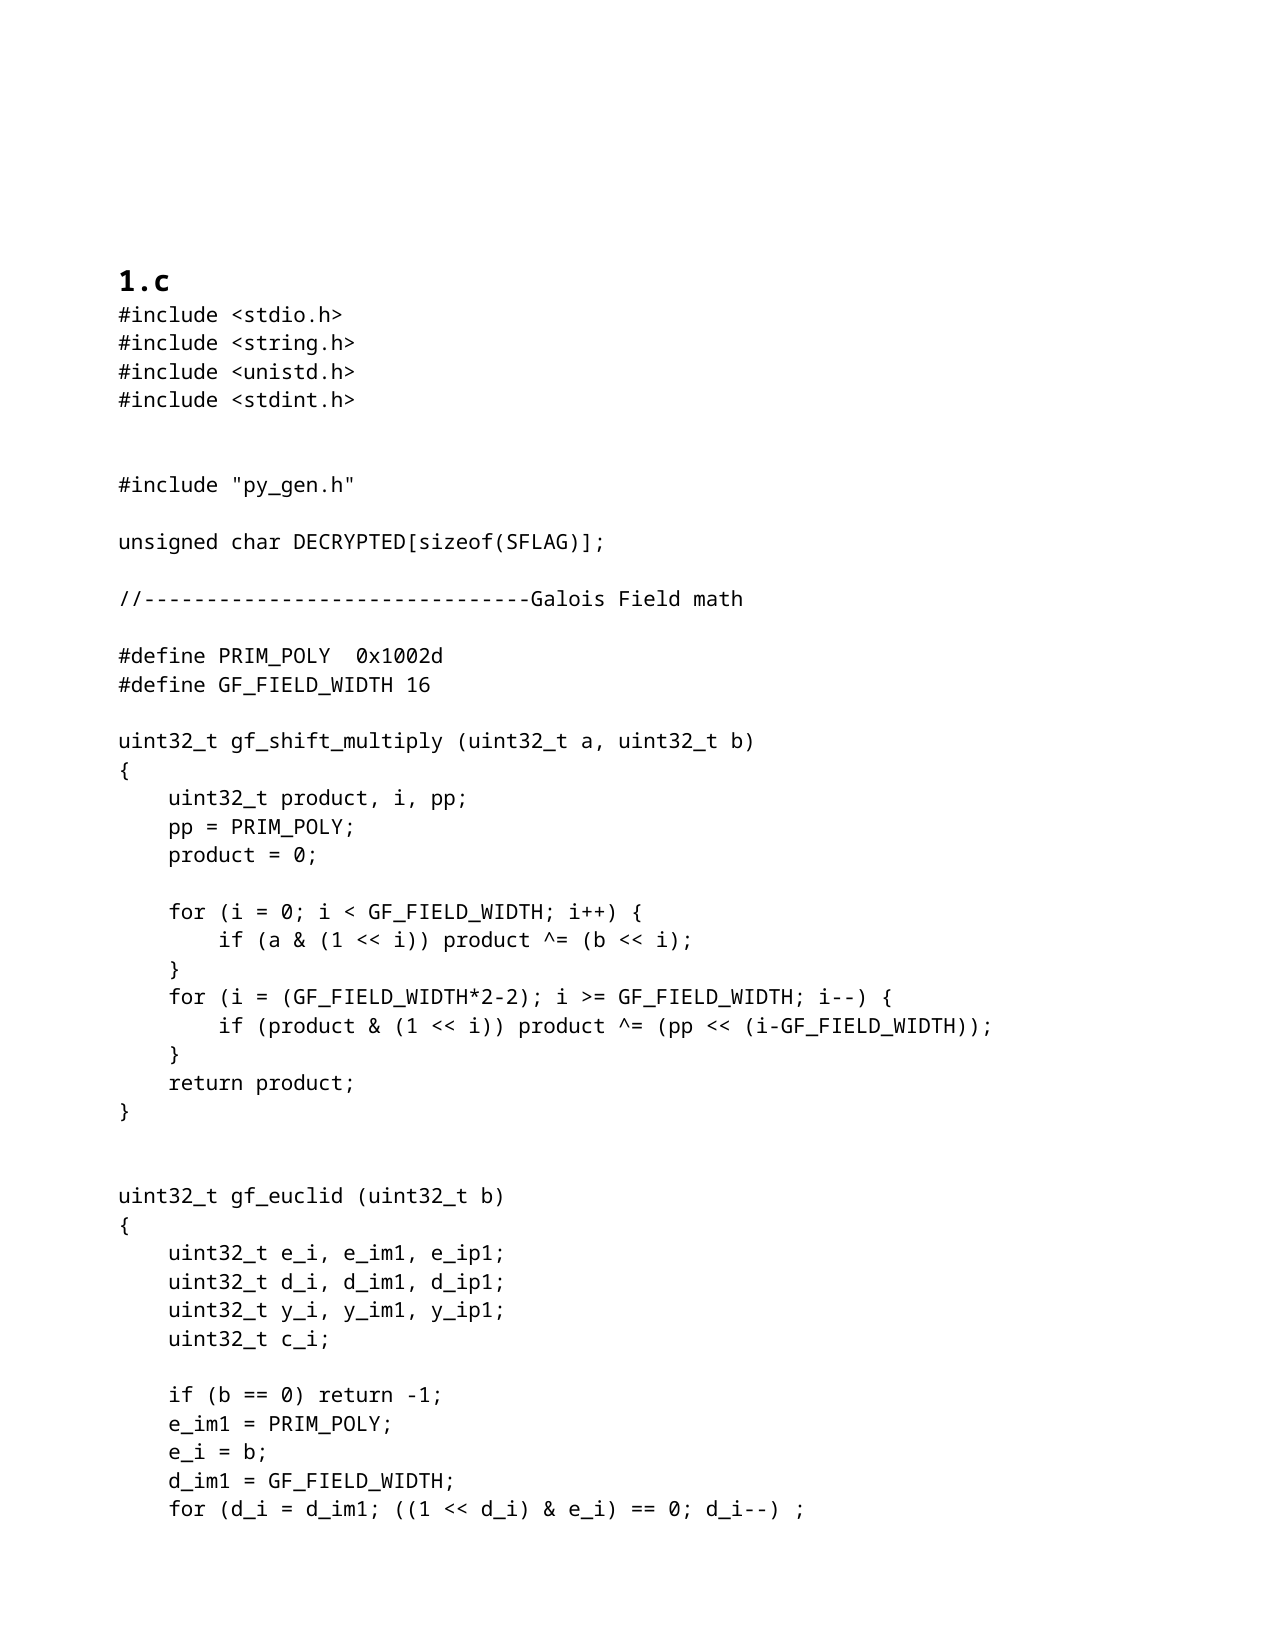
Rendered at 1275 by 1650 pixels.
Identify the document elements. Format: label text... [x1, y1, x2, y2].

text for (i = (GF_FIELD_WIDTH*2-2); i >= GF_FIELD_WIDTH; i--) { [118, 982, 1157, 1011]
text pp = PRIM_POLY; [118, 812, 1157, 840]
text { [118, 1210, 1157, 1238]
text if (product & (1 << i)) product ^= (pp << (i-GF_FIELD_WIDTH)); [118, 1011, 1157, 1039]
text for (d_i = d_im1; ((1 << d_i) & e_i) == 0; d_i--) ; [118, 1494, 1157, 1523]
text } [118, 1096, 1157, 1125]
text product = 0; [118, 840, 1157, 869]
text if (a & (1 << i)) product ^= (b << i); [118, 926, 1157, 954]
text #include <stdint.h> [118, 385, 1157, 414]
text #include <string.h> [118, 328, 1157, 357]
text e_im1 = PRIM_POLY; [118, 1409, 1157, 1437]
text 1.c [118, 260, 1157, 300]
text d_im1 = GF_FIELD_WIDTH; [118, 1466, 1157, 1494]
text uint32_t c_i; [118, 1324, 1157, 1352]
text { [118, 755, 1157, 783]
text uint32_t e_i, e_im1, e_ip1; [118, 1238, 1157, 1267]
text #include <unistd.h> [118, 357, 1157, 385]
text //-------------------------------Galois Field math [118, 584, 1157, 613]
text unsigned char DECRYPTED[sizeof(SFLAG)]; [118, 527, 1157, 556]
text } [118, 954, 1157, 982]
text uint32_t gf_euclid (uint32_t b) [118, 1182, 1157, 1210]
text if (b == 0) return -1; [118, 1381, 1157, 1409]
text e_i = b; [118, 1437, 1157, 1466]
text } [118, 1039, 1157, 1068]
text uint32_t gf_shift_multiply (uint32_t a, uint32_t b) [118, 727, 1157, 755]
text #define GF_FIELD_WIDTH 16 [118, 670, 1157, 698]
text #include "py_gen.h" [118, 471, 1157, 499]
text #include <stdio.h> [118, 300, 1157, 328]
text uint32_t y_i, y_im1, y_ip1; [118, 1295, 1157, 1324]
text for (i = 0; i < GF_FIELD_WIDTH; i++) { [118, 897, 1157, 926]
text uint32_t d_i, d_im1, d_ip1; [118, 1267, 1157, 1295]
text uint32_t product, i, pp; [118, 783, 1157, 812]
text return product; [118, 1068, 1157, 1096]
text #define PRIM_POLY 0x1002d [118, 641, 1157, 670]
